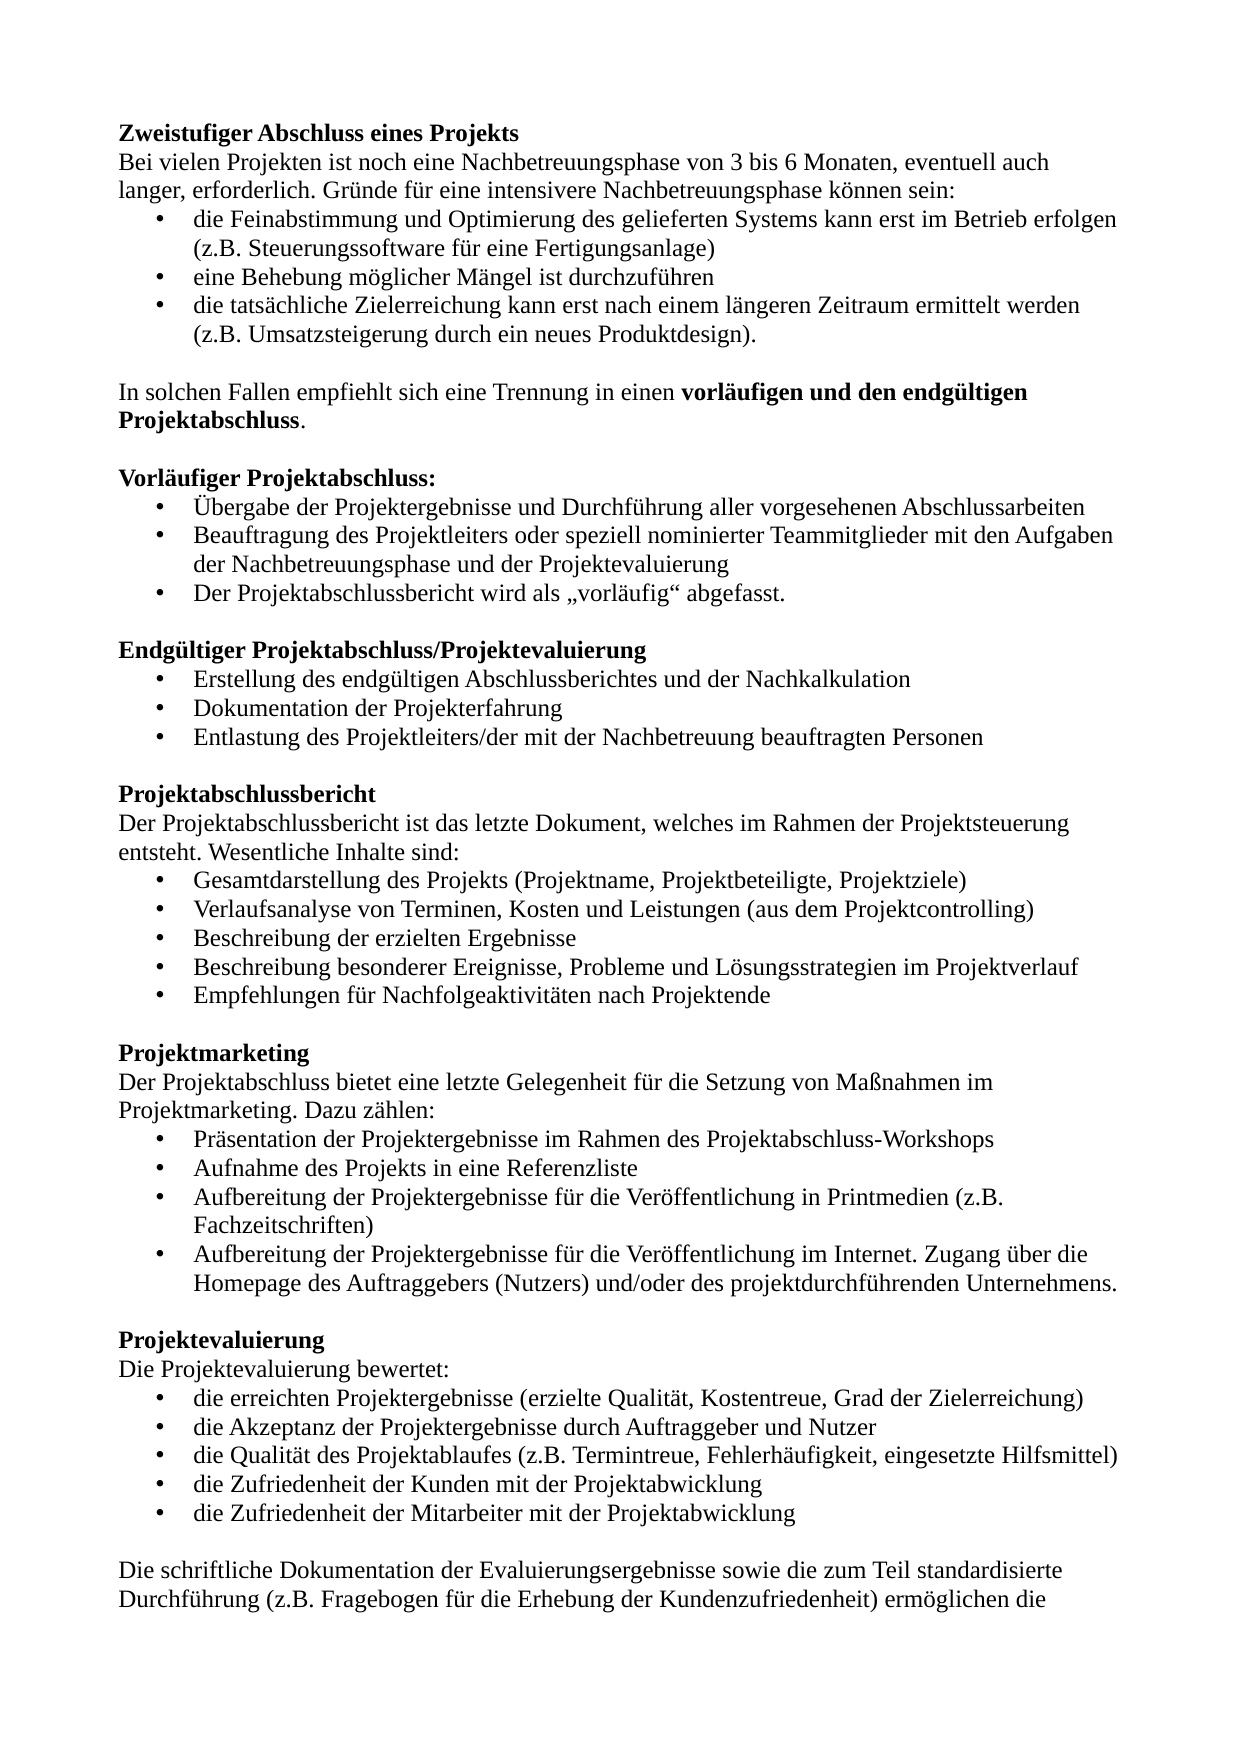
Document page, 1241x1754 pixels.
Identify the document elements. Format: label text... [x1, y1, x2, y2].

text Die schriftliche Dokumentation der Evaluierungsergebnisse sowie die zum Teil standardisierte Durchführung (z.B. Fragebogen für die Erhebung der Kundenzufriedenheit) ermöglichen die [118, 1556, 1122, 1613]
text Projektabschlussbericht [118, 779, 1122, 808]
text Projektmarketing [118, 1038, 1122, 1067]
list Beschreibung der erzielten Ergebnisse [156, 923, 1122, 952]
list Entlastung des Projektleiters/der mit der Nachbetreuung beauftragten Personen [156, 722, 1122, 751]
list Empfehlungen für Nachfolgeaktivitäten nach Projektende [156, 981, 1122, 1009]
list die Akzeptanz der Projektergebnisse durch Auftraggeber und Nutzer [156, 1412, 1122, 1441]
list Beschreibung besonderer Ereignisse, Probleme und Lösungsstrategien im Projektverlauf [156, 952, 1122, 981]
text Zweistufiger Abschluss eines Projekts [118, 118, 1122, 147]
text Vorläufiger Projektabschluss: [118, 463, 1122, 492]
list eine Behebung möglicher Mängel ist durchzuführen [156, 262, 1122, 291]
list die Zufriedenheit der Kunden mit der Projektabwicklung [156, 1469, 1122, 1498]
list Beauftragung des Projektleiters oder speziell nominierter Teammitglieder mit den Aufgaben der Nachbetreuungsphase und der Projektevaluierung [156, 521, 1122, 578]
text Projektevaluierung [118, 1326, 1122, 1354]
list die Feinabstimmung und Optimierung des gelieferten Systems kann erst im Betrieb erfolgen (z.B. Steuerungssoftware für eine Fertigungsanlage) [156, 204, 1122, 262]
text Bei vielen Projekten ist noch eine Nachbetreuungsphase von 3 bis 6 Monaten, eventuell auch langer, erforderlich. Gründe für eine intensivere Nachbetreuungsphase können sein: [118, 147, 1122, 204]
list Aufbereitung der Projektergebnisse für die Veröffentlichung in Printmedien (z.B. Fachzeitschriften) [156, 1182, 1122, 1239]
list die tatsächliche Zielerreichung kann erst nach einem längeren Zeitraum ermittelt werden (z.B. Umsatzsteigerung durch ein neues Produktdesign). [156, 291, 1122, 348]
list die Zufriedenheit der Mitarbeiter mit der Projektabwicklung [156, 1498, 1122, 1527]
list Übergabe der Projektergebnisse und Durchführung aller vorgesehenen Abschlussarbeiten [156, 492, 1122, 521]
list Verlaufsanalyse von Terminen, Kosten und Leistungen (aus dem Projektcontrolling) [156, 894, 1122, 923]
text Endgültiger Projektabschluss/Projektevaluierung [118, 636, 1122, 664]
text Die Projektevaluierung bewertet: [118, 1354, 1122, 1383]
list die erreichten Projektergebnisse (erzielte Qualität, Kostentreue, Grad der Zielerreichung) [156, 1383, 1122, 1412]
list Gesamtdarstellung des Projekts (Projektname, Projektbeteiligte, Projektziele) [156, 866, 1122, 894]
list Dokumentation der Projekterfahrung [156, 693, 1122, 722]
list Aufbereitung der Projektergebnisse für die Veröffentlichung im Internet. Zugang über die Homepage des Auftraggebers (Nutzers) und/oder des projektdurchführenden Unternehmens. [156, 1239, 1122, 1297]
text In solchen Fallen empfiehlt sich eine Trennung in einen vorläufigen und den endgültigen Projektabschluss. [118, 377, 1122, 434]
list die Qualität des Projektablaufes (z.B. Termintreue, Fehlerhäufigkeit, eingesetzte Hilfsmittel) [156, 1441, 1122, 1469]
text Der Projektabschluss bietet eine letzte Gelegenheit für die Setzung von Maßnahmen im Projektmarketing. Dazu zählen: [118, 1067, 1122, 1124]
list Der Projektabschlussbericht wird als „vorläufig“ abgefasst. [156, 578, 1122, 607]
text Der Projektabschlussbericht ist das letzte Dokument, welches im Rahmen der Projektsteuerung entsteht. Wesentliche Inhalte sind: [118, 808, 1122, 866]
list Aufnahme des Projekts in eine Referenzliste [156, 1153, 1122, 1182]
list Erstellung des endgültigen Abschlussberichtes und der Nachkalkulation [156, 664, 1122, 693]
list Präsentation der Projektergebnisse im Rahmen des Projektabschluss-Workshops [156, 1124, 1122, 1153]
